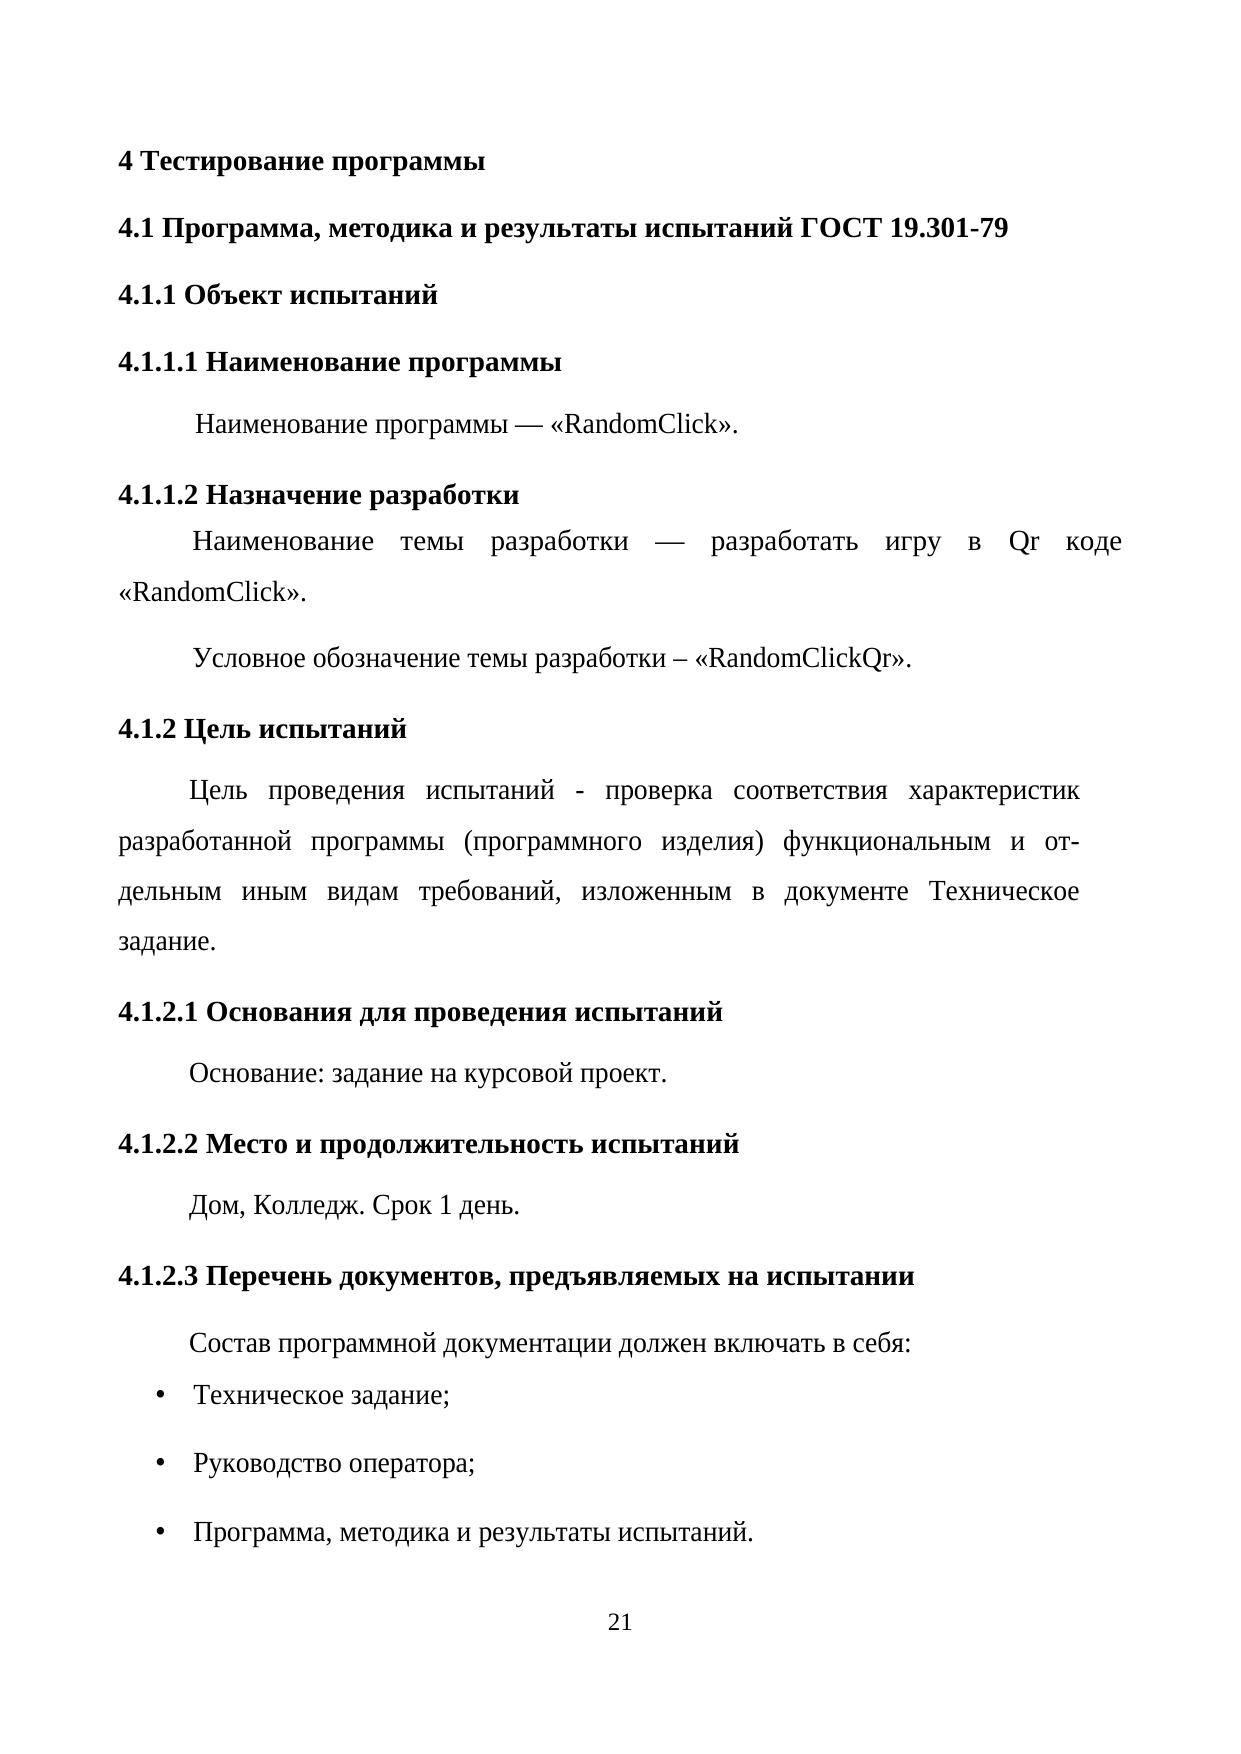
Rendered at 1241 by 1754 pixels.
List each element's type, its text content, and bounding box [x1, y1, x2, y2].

subtitle 4 Тестирование программы [118, 143, 1122, 177]
subtitle 4.1.2.1 Основания для проведения испытаний [118, 994, 1122, 1028]
subtitle 4.1.2 Цель испытаний [118, 712, 1122, 745]
subtitle 4.1.1.1 Наименование программы [118, 344, 1122, 377]
subtitle 4.1.1.2 Назначение разработки [118, 477, 1122, 511]
list Руководство оператора; [156, 1445, 1122, 1479]
text Дом, Колледж. Срок 1 день. [118, 1187, 1081, 1221]
text Условное обозначение темы разработки – «RandomClickQr». [118, 641, 1122, 674]
text Наименование программы — «RandomClick». [118, 406, 1122, 440]
subtitle 4.1.1 Объект испытаний [118, 277, 1122, 310]
text Цель проведения испытаний - проверка соответствия характеристик разработанной программы (программного изделия) функциональным и от- дельным иным видам требований, изложенным в документе Техническое задание. [118, 772, 1081, 957]
list Техническое задание; [156, 1377, 1122, 1411]
subtitle 4.1 Программа, методика и результаты испытаний ГОСТ 19.301-79 [118, 210, 1122, 243]
subtitle 4.1.2.2 Место и продолжительность испытаний [118, 1126, 1122, 1160]
subtitle 4.1.2.3 Перечень документов, предъявляемых на испытании [118, 1258, 1122, 1292]
text Состав программной документации должен включать в себя: [118, 1326, 980, 1359]
list Программа, методика и результаты испытаний. [156, 1514, 1122, 1547]
text Наименование темы разработки — разработать игру в Qr коде «RandomClick». [118, 523, 1122, 607]
text Основание: задание на курсовой проект. [118, 1055, 1081, 1089]
